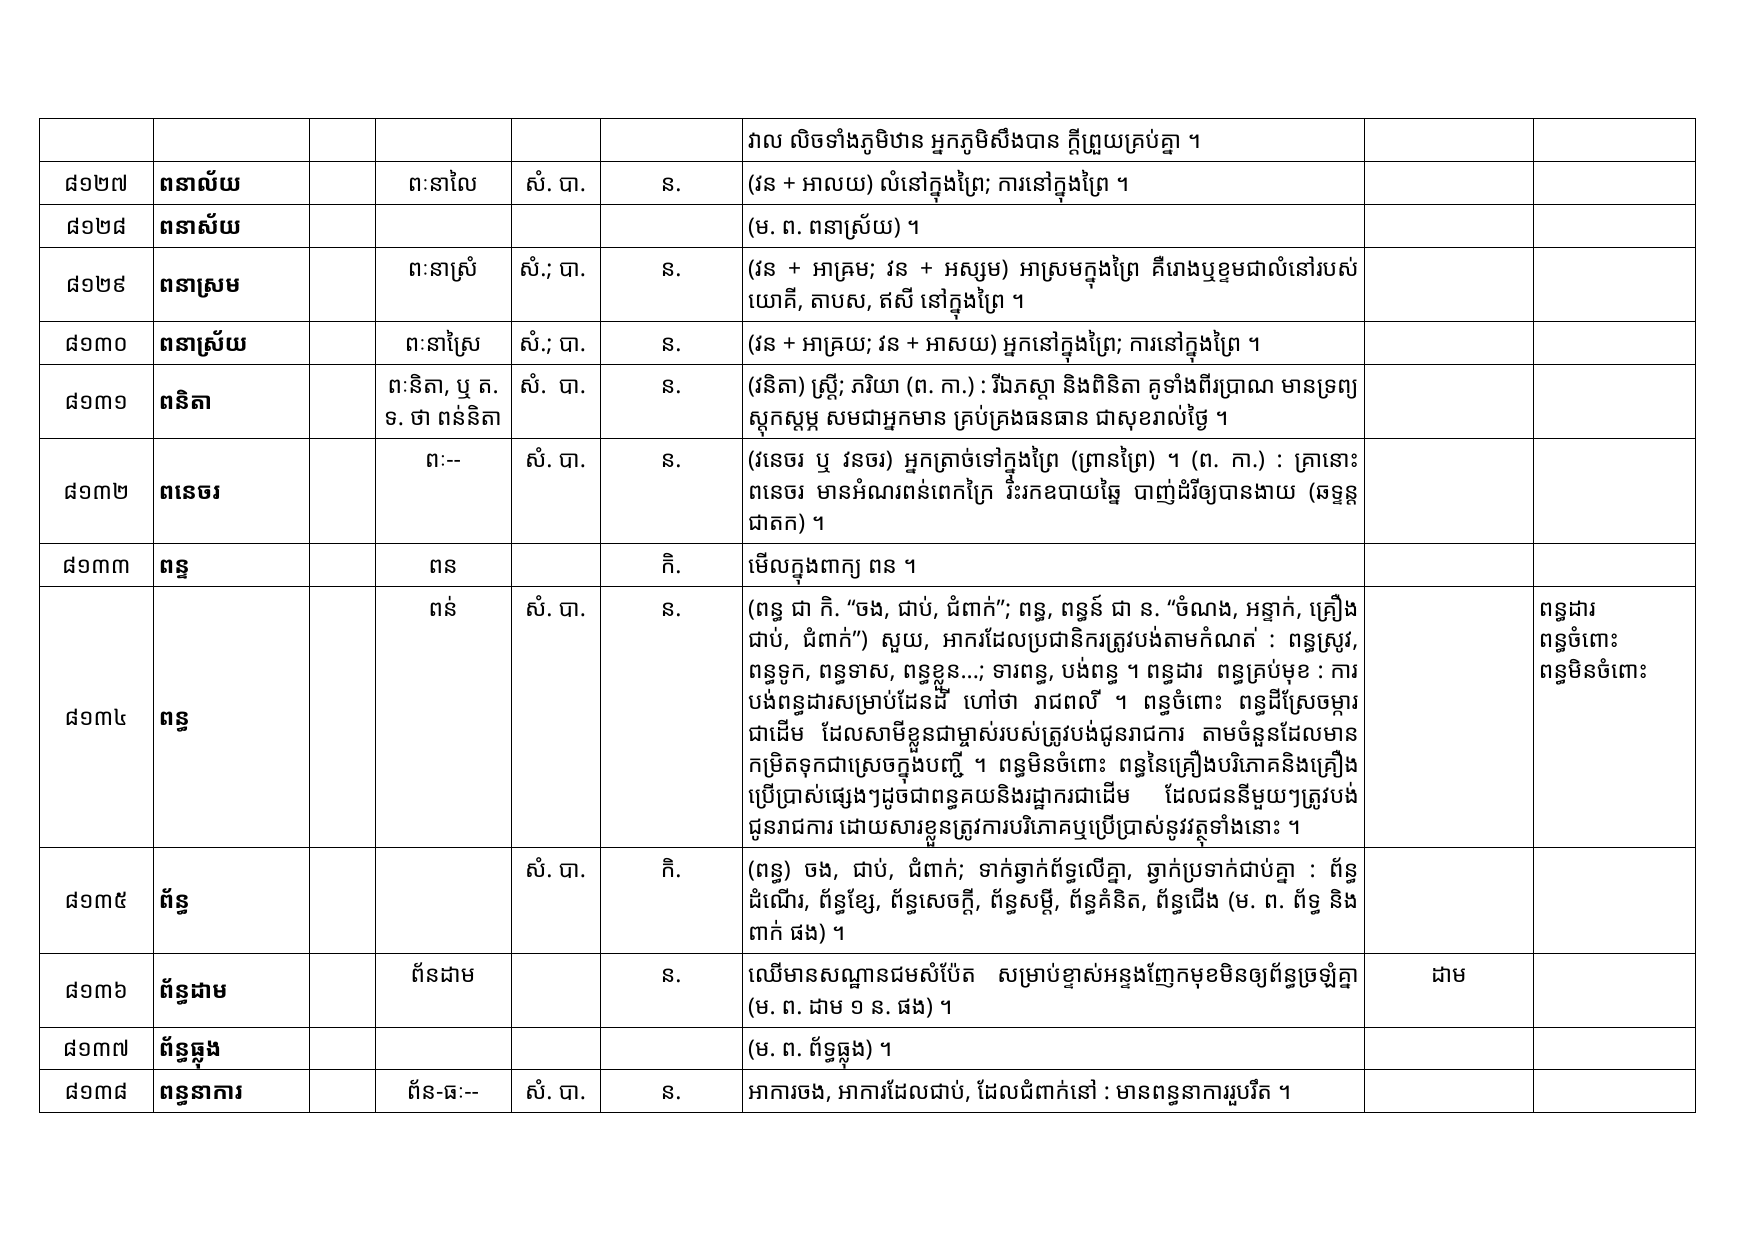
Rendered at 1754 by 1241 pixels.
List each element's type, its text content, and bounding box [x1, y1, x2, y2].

table_cell ពៈនិតា, ឬ ត. ទ. ថា ពន់និតា [376, 365, 511, 437]
table_cell (វនេចរ ឬ វនចរ) អ្នក​ត្រាច់​ទៅ​ក្នុង​ព្រៃ (ព្រាន​ព្រៃ) ។ (ព. កា.) : គ្រា​នោះ​ពនេចរ មាន​អំណរ​ពន់​ពេក​ក្រៃ រិះ​រក​ឧបាយ​ឆ្នៃ បាញ់​ដំរី​ឲ្យ​បាន​ងាយ (ឆទ្ទន្ត​ជាតក) ។ [743, 439, 1364, 543]
table_cell ៨១៣២ [40, 439, 153, 543]
table_cell (ម. ព. ព័ទ្ធ​ធ្លុង) ។ [743, 1028, 1364, 1069]
table_cell ព័ន-ធៈ-- [376, 1070, 511, 1112]
table_cell [1534, 439, 1695, 543]
table_cell ពនិតា [154, 365, 309, 437]
table_cell ព័ន្ធ​ដាម [154, 954, 309, 1027]
table_cell [512, 119, 600, 161]
table_cell ៨១៣៧ [40, 1028, 153, 1069]
table_cell [601, 1028, 742, 1069]
table_cell ៨១៣៦ [40, 954, 153, 1027]
table_cell ពនាស័យ [154, 205, 309, 247]
table_cell ពន់ [376, 587, 511, 847]
table_cell ពៈ-- [376, 439, 511, 543]
table_cell [512, 1028, 600, 1069]
table_cell (ពន្ធ) ចង, ជាប់, ជំពាក់; ទាក់​ឆ្វាក់​ព័ទ្ធ​លើ​គ្នា, ឆ្វាក់​ប្រទាក់​ជាប់​គ្នា : ព័ន្ធ​ដំណើរ, ព័ន្ធ​ខ្សែ, ព័ន្ធ​សេចក្ដី, ព័ន្ធ​សម្ដី, ព័ន្ធ​គំនិត, ព័ន្ធ​ជើង (ម. ព. ព័ទ្ធ និង ពាក់ ផង) ។ [743, 848, 1364, 952]
table_cell ព័ន្ធ​ធ្លុង [154, 1028, 309, 1069]
table_cell [512, 544, 600, 586]
table_cell ពន [376, 544, 511, 586]
table_cell (ម. ព. ពនាស្រ័យ) ។ [743, 205, 1364, 247]
table_cell ន. [601, 587, 742, 847]
table_cell [310, 322, 375, 363]
table_cell ៨១៣៤ [40, 587, 153, 847]
table_cell [310, 1028, 375, 1069]
table_cell ពនាស្រម [154, 248, 309, 321]
table_cell ៨១៣៨ [40, 1070, 153, 1112]
table_cell [310, 1070, 375, 1112]
table_cell សំ. បា. [512, 439, 600, 543]
table_cell ៨១៣៣ [40, 544, 153, 586]
table_cell ពន្ធដារ ពន្ធ​ចំពោះ ពន្ធ​មិន​ចំពោះ [1534, 587, 1695, 847]
table_cell ៨១២៨ [40, 205, 153, 247]
table_cell ន. [601, 248, 742, 321]
table_cell (វនិតា) ស្ត្រី; ភរិយា (ព. កា.) : រី​ឯ​ភស្ដា និង​ពិនិតា គូ​ទាំង​ពីរ​បា្រណ មាន​ទ្រព្យ​ស្ដុកស្ដម្ភ សម​ជា​អ្នក​មាន គ្រប់គ្រង​ធនធាន ជា​សុខ​រាល់​ថ្ងៃ ។ [743, 365, 1364, 437]
table_cell កិ. [601, 848, 742, 952]
table_cell ពន្ធនាការ [154, 1070, 309, 1112]
table_cell ៨១២៩ [40, 248, 153, 321]
table_cell សំ. បា. [512, 162, 600, 204]
table_cell ពនេចរ [154, 439, 309, 543]
table_cell [310, 544, 375, 586]
table_cell [1534, 119, 1695, 161]
table_cell [601, 119, 742, 161]
table_cell ពៈនាស្រៃ [376, 322, 511, 363]
table_cell ដាម [1365, 954, 1533, 1027]
table_cell [310, 162, 375, 204]
table_cell [1365, 248, 1533, 321]
table_cell [1534, 205, 1695, 247]
table_cell [1365, 848, 1533, 952]
table_cell [1365, 544, 1533, 586]
table_cell [1534, 544, 1695, 586]
table_cell [310, 848, 375, 952]
table_cell មើល​ក្នុង​ពាក្យ ពន ។ [743, 544, 1364, 586]
table_cell ព័ន្ធ [154, 848, 309, 952]
table_cell អាការ​ចង, អាការ​ដែល​ជាប់, ដែល​ជំពាក់​នៅ : មាន​ពន្ធនាការ​រួបរឹត ។ [743, 1070, 1364, 1112]
table_cell [376, 205, 511, 247]
table_cell [40, 119, 153, 161]
table_cell [376, 1028, 511, 1069]
table_cell ៨១៣៥ [40, 848, 153, 952]
table_cell [1365, 205, 1533, 247]
table_cell [376, 848, 511, 952]
table_cell [1365, 119, 1533, 161]
table_cell [1365, 322, 1533, 363]
table_cell [1534, 365, 1695, 437]
table_cell វាល លិច​ទាំង​ភូមិ​ឋាន អ្នក​ភូមិ​សឹង​បាន ក្ដី​ព្រួយ​គ្រប់​គ្នា ។ [743, 119, 1364, 161]
table_cell ពនាស្រ័យ [154, 322, 309, 363]
table_cell [310, 439, 375, 543]
table_cell ៨១៣១ [40, 365, 153, 437]
table_cell សំ.; បា. [512, 322, 600, 363]
table_cell ៨១៣០ [40, 322, 153, 363]
table_cell ន. [601, 439, 742, 543]
table_cell ពនាល័យ [154, 162, 309, 204]
table_cell [1534, 1070, 1695, 1112]
table_cell [1534, 1028, 1695, 1069]
table_cell [1534, 954, 1695, 1027]
table_cell (ពន្ធ ជា កិ. “ចង, ជាប់, ជំពាក់”; ពន្ធ, ពន្ធន៍ ជា ន. “ចំណង, អន្ទាក់, គ្រឿង​ជាប់, ជំពាក់”) សួយ, អាករ​ដែល​ប្រជានិករ​ត្រូវ​បង់​តាម​កំណត់ : ពន្ធ​ស្រូវ, ពន្ធ​ទូក, ពន្ធ​ទាស, ពន្ធ​ខ្លួន...; ទារ​ពន្ធ, បង់​ពន្ធ ។ ពន្ធដារ ពន្ធ​គ្រប់​មុខ : ការ​បង់​ពន្ធដារ​សម្រាប់​ដែន​ដី ហៅ​ថា រាជ​ពលី ។ ពន្ធ​ចំពោះ ពន្ធ​ដី​ស្រែ​ចម្ការ​ជាដើម ដែល​សាមី​ខ្លួន​ជា​ម្ចាស់​របស់​ត្រូវ​បង់​ជូន​រាជការ តាម​ចំនួន​ដែល​មាន​កម្រិត​ទុក​ជា​ស្រេច​ក្នុង​បញ្ជី ។ ពន្ធ​មិន​ចំពោះ ពន្ធ​នៃ​គ្រឿង​បរិភោគ​និង​គ្រឿង​ប្រើប្រាស់​ផ្សេង​ៗ​ដូច​ជា​ពន្ធ​គយ​និង​រដ្ឋាករ​ជាដើម ដែល​ជន​នីមួយ​ៗ​ត្រូវ​បង់​ជូន​រាជការ ដោយសារ​ខ្លួន​ត្រូវ​ការ​បរិភោគ​ឬ​ប្រើប្រាស់​នូវ​វត្ថុ​ទាំង​នោះ ។ [743, 587, 1364, 847]
table_cell [1534, 322, 1695, 363]
table_cell សំ. បា. [512, 848, 600, 952]
table_cell សំ. បា. [512, 365, 600, 437]
table_cell [1365, 1070, 1533, 1112]
table_cell សំ. បា. [512, 587, 600, 847]
table_cell [1534, 162, 1695, 204]
table_cell [310, 248, 375, 321]
table_cell (វន + អាឝ្រម; វន + អស្សម) អាស្រម​ក្នុង​ព្រៃ គឺ​រោង​ឬ​ខ្ទម​ជា​លំនៅ​របស់​យោគី, តាបស, ឥសី នៅ​ក្នុង​ព្រៃ ។ [743, 248, 1364, 321]
table_cell [154, 119, 309, 161]
table_cell ន. [601, 1070, 742, 1112]
table_cell ព័នដាម [376, 954, 511, 1027]
table_cell [1365, 162, 1533, 204]
table_cell [376, 119, 511, 161]
table_cell [310, 119, 375, 161]
table_cell កិ. [601, 544, 742, 586]
table_cell សំ.; បា. [512, 248, 600, 321]
table_cell [1365, 1028, 1533, 1069]
table_cell [1365, 365, 1533, 437]
table_cell (វន + អាលយ) លំនៅ​ក្នុង​ព្រៃ; ការ​នៅ​ក្នុង​ព្រៃ ។ [743, 162, 1364, 204]
table_cell [601, 205, 742, 247]
table_cell ពន្ទ [154, 544, 309, 586]
table_cell [310, 587, 375, 847]
table_cell ន. [601, 162, 742, 204]
table_cell ន. [601, 322, 742, 363]
table_cell ន. [601, 365, 742, 437]
table_cell [1534, 248, 1695, 321]
table_cell [512, 954, 600, 1027]
table_cell (វន + អាឝ្រយ; វន + អាសយ) អ្នក​នៅ​ក្នុង​ព្រៃ; ការ​នៅ​ក្នុង​ព្រៃ ។ [743, 322, 1364, 363]
table_cell [310, 954, 375, 1027]
table_cell សំ. បា. [512, 1070, 600, 1112]
table_cell ពន្ធ [154, 587, 309, 847]
table_cell ឈើ​មាន​សណ្ឋាន​ជម​សំប៉ែត សម្រាប់​ខ្ទាស់​អន្ទង​ញែក​មុខ​មិន​ឲ្យ​ព័ន្ធ​ច្រឡំ​គ្នា (ម. ព. ដាម ១ ន. ផង) ។ [743, 954, 1364, 1027]
table_cell [310, 365, 375, 437]
table_cell [1534, 848, 1695, 952]
table_cell [512, 205, 600, 247]
table_cell [1365, 439, 1533, 543]
table_cell [310, 205, 375, 247]
table_cell ៨១២៧ [40, 162, 153, 204]
table_cell ន. [601, 954, 742, 1027]
table_cell ពៈនាស្រំ [376, 248, 511, 321]
table_cell ពៈនាលៃ [376, 162, 511, 204]
table_cell [1365, 587, 1533, 847]
